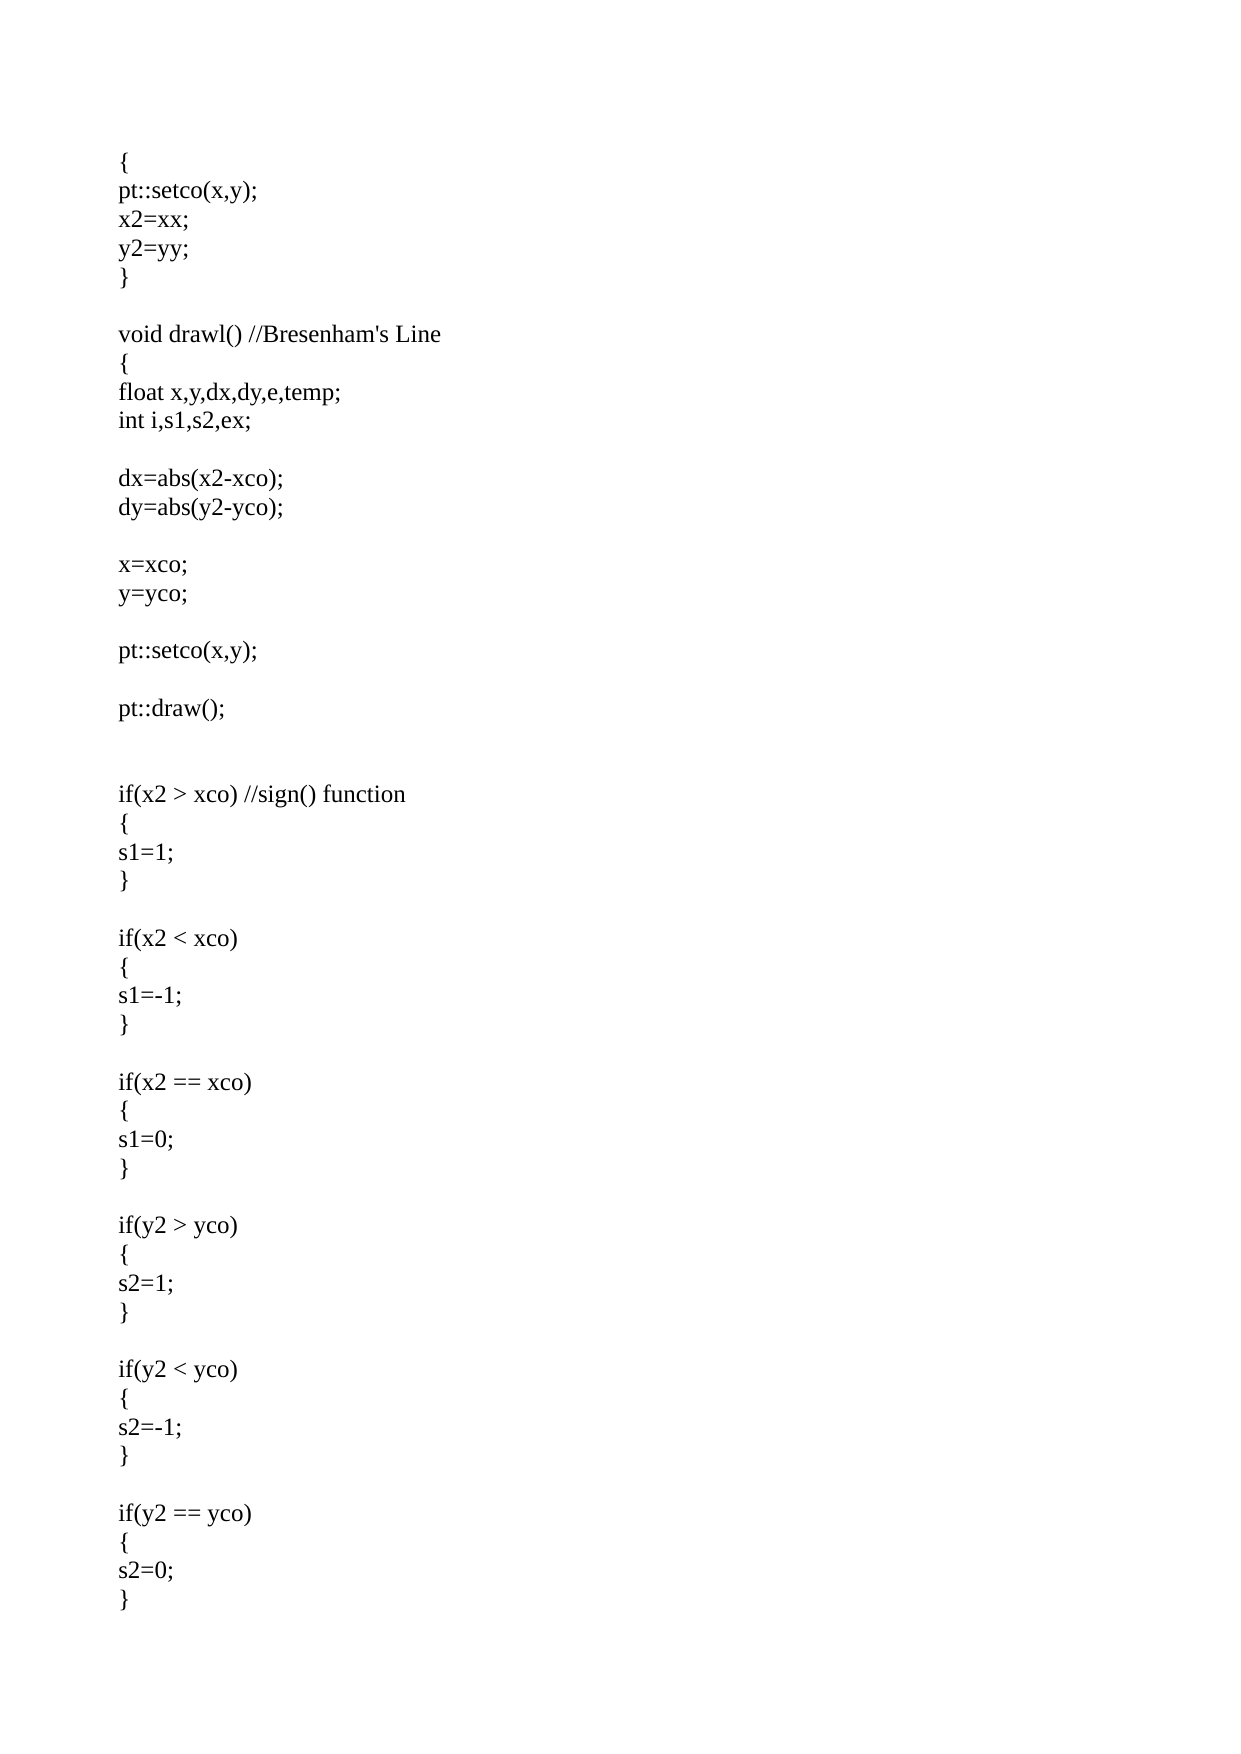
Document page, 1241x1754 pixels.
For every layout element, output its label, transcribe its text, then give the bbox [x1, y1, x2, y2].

text y2=yy; [118, 233, 1122, 262]
text pt::setco(x,y); [118, 176, 1122, 204]
text { [118, 808, 1122, 837]
text x2=xx; [118, 204, 1122, 233]
text if(x2 < xco) [118, 923, 1122, 952]
text float x,y,dx,dy,e,temp; [118, 377, 1122, 406]
text pt::setco(x,y); [118, 636, 1122, 664]
text y=yco; [118, 578, 1122, 607]
text s2=1; [118, 1268, 1122, 1297]
text int i,s1,s2,ex; [118, 406, 1122, 434]
text { [118, 1527, 1122, 1556]
text if(y2 > yco) [118, 1211, 1122, 1239]
text } [118, 1441, 1122, 1469]
text dy=abs(y2-yco); [118, 492, 1122, 521]
text x=xco; [118, 549, 1122, 578]
text } [118, 1009, 1122, 1038]
text } [118, 1297, 1122, 1326]
text { [118, 147, 1122, 176]
text s2=-1; [118, 1412, 1122, 1441]
text } [118, 1584, 1122, 1613]
text { [118, 348, 1122, 377]
text s1=-1; [118, 981, 1122, 1009]
text s1=1; [118, 837, 1122, 866]
text void drawl() //Bresenham's Line [118, 319, 1122, 348]
text { [118, 952, 1122, 981]
text } [118, 262, 1122, 291]
text if(x2 == xco) [118, 1067, 1122, 1096]
text s2=0; [118, 1556, 1122, 1584]
text if(y2 < yco) [118, 1354, 1122, 1383]
text { [118, 1096, 1122, 1124]
text } [118, 866, 1122, 894]
text { [118, 1239, 1122, 1268]
text if(x2 > xco) //sign() function [118, 779, 1122, 808]
text } [118, 1153, 1122, 1182]
text s1=0; [118, 1124, 1122, 1153]
text pt::draw(); [118, 693, 1122, 722]
text { [118, 1383, 1122, 1412]
text dx=abs(x2-xco); [118, 463, 1122, 492]
text if(y2 == yco) [118, 1498, 1122, 1527]
